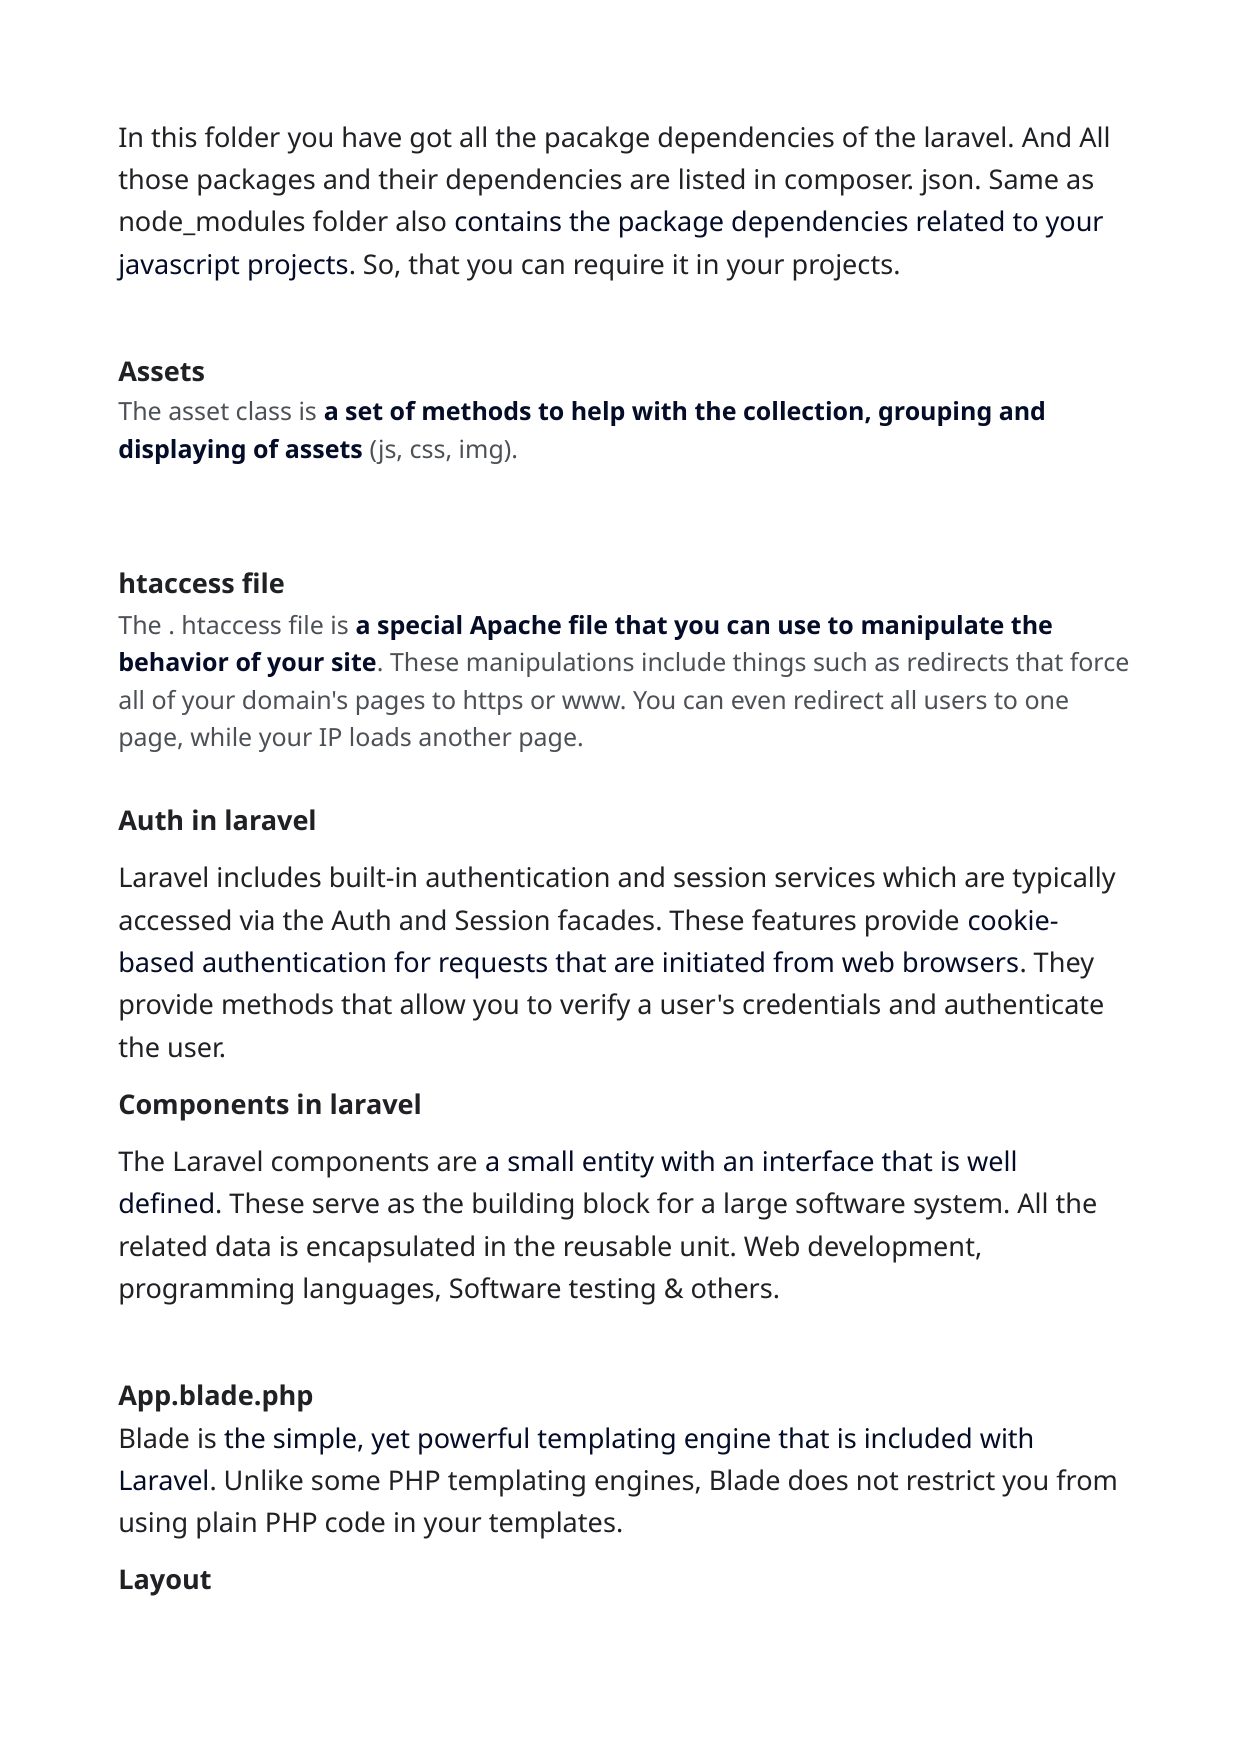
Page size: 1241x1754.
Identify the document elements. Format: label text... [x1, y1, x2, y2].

text The . htaccess file is a special Apache file that you can use to manipulate the behavior of your site. These manipulations include things such as redirects that force all of your domain's pages to https or www. You can even redirect all users to one page, while your IP loads another page. [118, 604, 1135, 754]
text Assets [118, 353, 1122, 389]
text Components in laravel [118, 1085, 1122, 1122]
text The asset class is a set of methods to help with the collection, grouping and displaying of assets (js, css, img). [118, 391, 1135, 466]
text Auth in laravel [118, 802, 1122, 838]
text Laravel includes built-in authentication and session services which are typically accessed via the Auth and Session facades. These features provide cookie-based authentication for requests that are initiated from web browsers. They provide methods that allow you to verify a user's credentials and authenticate the user. [118, 859, 1122, 1065]
text Layout [118, 1561, 1122, 1598]
text App.blade.php Blade is the simple, yet powerful templating engine that is included with Laravel. Unlike some PHP templating engines, Blade does not restrict you from using plain PHP code in your templates. [118, 1377, 1122, 1541]
text The Laravel components are a small entity with an interface that is well defined. These serve as the building block for a large software system. All the related data is encapsulated in the reusable unit. Web development, programming languages, Software testing & others. [118, 1142, 1122, 1306]
text htaccess file [118, 565, 1122, 602]
text In this folder you have got all the pacakge dependencies of the laravel. And All those packages and their dependencies are listed in composer. json. Same as node_modules folder also contains the package dependencies related to your javascript projects. So, that you can require it in your projects. [118, 118, 1122, 282]
